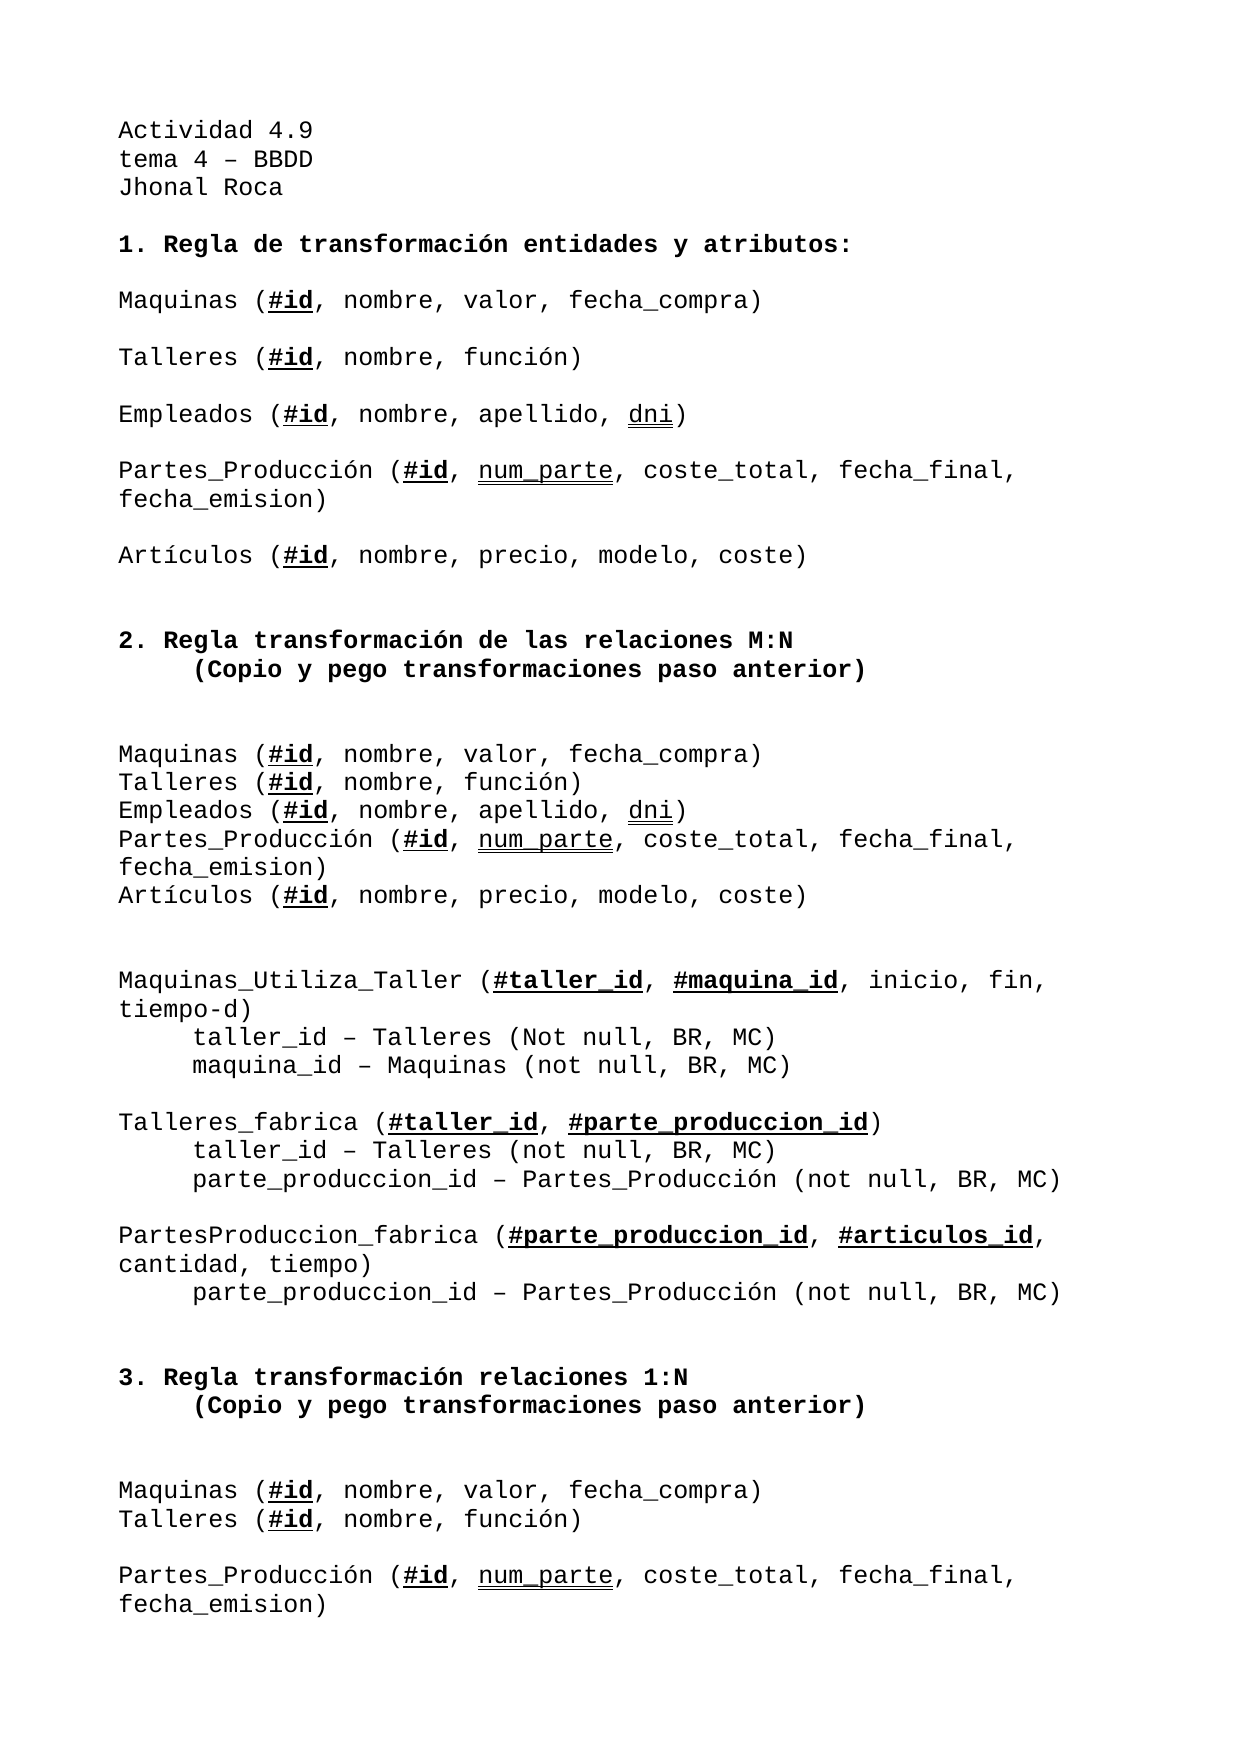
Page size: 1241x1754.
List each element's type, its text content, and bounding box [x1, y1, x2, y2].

text parte_produccion_id – Partes_Producción (not null, BR, MC) [118, 1280, 1122, 1308]
text Maquinas (#id, nombre, valor, fecha_compra) [118, 741, 1122, 770]
text taller_id – Talleres (not null, BR, MC) [118, 1138, 1122, 1166]
text PartesProduccion_fabrica (#parte_produccion_id, #articulos_id, cantidad, tiempo) [118, 1223, 1122, 1280]
text 2. Regla transformación de las relaciones M:N [118, 628, 1122, 656]
text Talleres (#id, nombre, función) [118, 1506, 1122, 1535]
text tema 4 – BBDD [118, 146, 1122, 175]
text Maquinas_Utiliza_Taller (#taller_id, #maquina_id, inicio, fin, tiempo-d) [118, 968, 1122, 1025]
text parte_produccion_id – Partes_Producción (not null, BR, MC) [118, 1166, 1122, 1195]
text taller_id – Talleres (Not null, BR, MC) [118, 1025, 1122, 1053]
text Empleados (#id, nombre, apellido, dni) [118, 798, 1122, 826]
text Maquinas (#id, nombre, valor, fecha_compra) [118, 288, 1122, 316]
text Actividad 4.9 [118, 118, 1122, 146]
text Partes_Producción (#id, num_parte, coste_total, fecha_final, fecha_emision) [118, 1563, 1122, 1620]
text Artículos (#id, nombre, precio, modelo, coste) [118, 543, 1122, 571]
text Talleres_fabrica (#taller_id, #parte_produccion_id) [118, 1110, 1122, 1138]
text Partes_Producción (#id, num_parte, coste_total, fecha_final, fecha_emision) [118, 826, 1122, 883]
text Empleados (#id, nombre, apellido, dni) [118, 401, 1122, 430]
text Talleres (#id, nombre, función) [118, 345, 1122, 373]
text 3. Regla transformación relaciones 1:N [118, 1365, 1122, 1393]
text Talleres (#id, nombre, función) [118, 770, 1122, 798]
text 1. Regla de transformación entidades y atributos: [118, 231, 1122, 260]
text (Copio y pego transformaciones paso anterior) [118, 656, 1122, 685]
text Jhonal Roca [118, 175, 1122, 203]
text (Copio y pego transformaciones paso anterior) [118, 1393, 1122, 1421]
text Maquinas (#id, nombre, valor, fecha_compra) [118, 1478, 1122, 1506]
text Partes_Producción (#id, num_parte, coste_total, fecha_final, fecha_emision) [118, 458, 1122, 515]
text Artículos (#id, nombre, precio, modelo, coste) [118, 883, 1122, 911]
text maquina_id – Maquinas (not null, BR, MC) [118, 1053, 1122, 1081]
